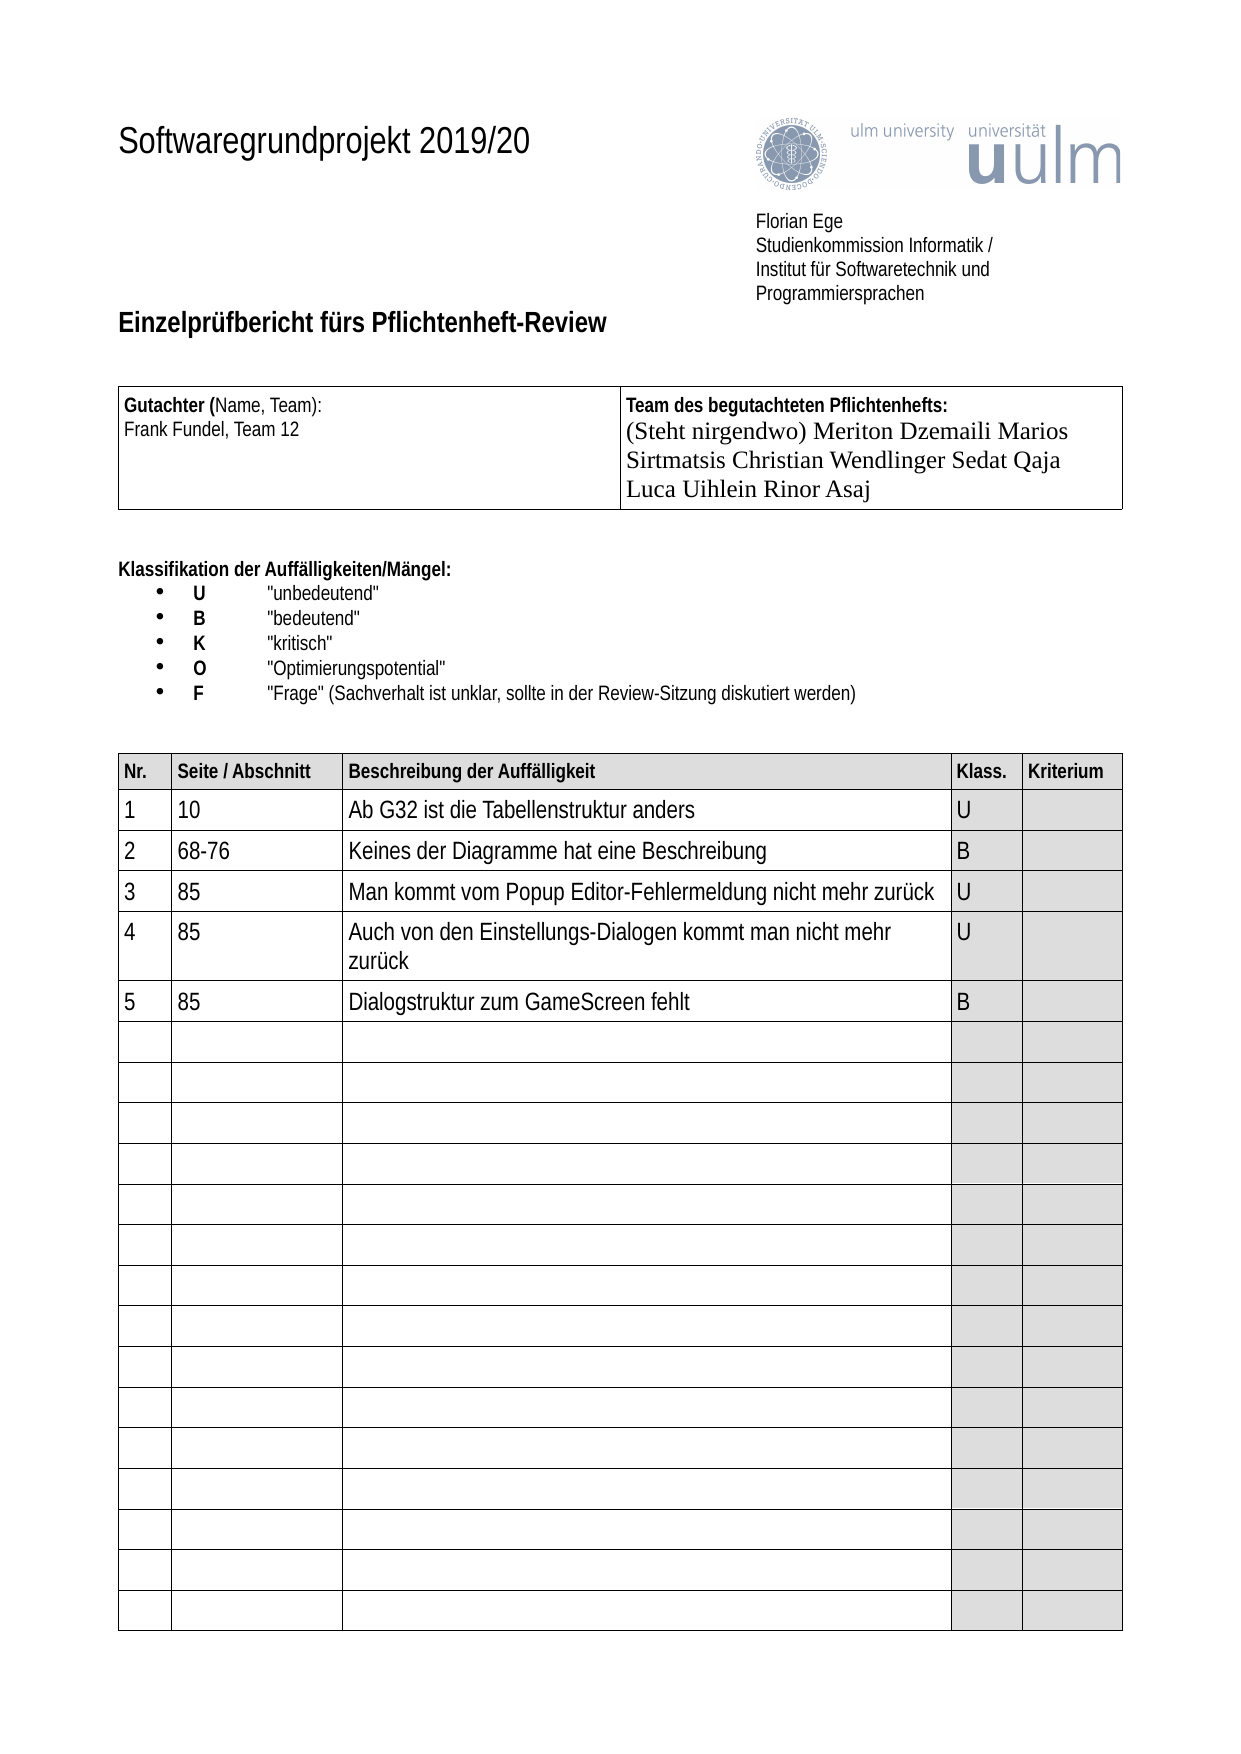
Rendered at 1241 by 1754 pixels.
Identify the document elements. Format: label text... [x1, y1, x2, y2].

table_header Klass. [952, 754, 1022, 789]
text Einzelprüfbericht fürs Pflichtenheft-Review [118, 305, 1122, 338]
table_cell 68-76 [172, 831, 342, 870]
table_cell [1023, 1103, 1122, 1143]
list K "kritisch" [156, 631, 1122, 656]
table_cell [172, 1266, 342, 1305]
table_cell [1023, 981, 1122, 1021]
table_cell [172, 1022, 342, 1062]
table_cell [343, 1144, 951, 1183]
table_cell [172, 1591, 342, 1630]
text Institut für Softwaretechnik und [118, 257, 1122, 281]
table_cell [119, 1306, 171, 1346]
table_cell U [952, 912, 1022, 980]
table_cell [172, 1185, 342, 1224]
table_cell [343, 1428, 951, 1468]
table_header Kriterium [1023, 754, 1122, 789]
table_cell [172, 1225, 342, 1265]
table_cell [343, 1347, 951, 1387]
table_header Nr. [119, 754, 171, 789]
table_cell [1023, 831, 1122, 870]
list F "Frage" (Sachverhalt ist unklar, sollte in der Review-Sitzung diskutiert werden) [156, 680, 1122, 705]
table_cell Keines der Diagramme hat eine Beschreibung [343, 831, 951, 870]
table_cell 10 [172, 790, 342, 830]
table_cell [1023, 912, 1122, 980]
table_cell [1023, 1225, 1122, 1265]
table_cell [119, 1185, 171, 1224]
table_cell [952, 1185, 1022, 1224]
table_cell [1023, 1510, 1122, 1549]
text Studienkommission Informatik / [118, 233, 1122, 257]
table_cell [172, 1428, 342, 1468]
table_cell [172, 1063, 342, 1102]
table_cell [1023, 1022, 1122, 1062]
table_cell [1023, 1469, 1122, 1508]
table_cell [952, 1428, 1022, 1468]
table_cell [343, 1306, 951, 1346]
table_cell [343, 1550, 951, 1590]
table_cell U [952, 790, 1022, 830]
text Klassifikation der Auffälligkeiten/Mängel: [118, 557, 1122, 581]
table_cell 5 [119, 981, 171, 1021]
table_cell Auch von den Einstellungs-Dialogen kommt man nicht mehr zurück [343, 912, 951, 980]
table_cell [952, 1225, 1022, 1265]
list U "unbedeutend" [156, 581, 1122, 606]
table_cell [343, 1063, 951, 1102]
table_cell 85 [172, 871, 342, 911]
table_header Seite / Abschnitt [172, 754, 342, 789]
table_cell [1023, 1063, 1122, 1102]
table_cell [172, 1347, 342, 1387]
table_cell [1023, 1388, 1122, 1427]
table_cell [343, 1388, 951, 1427]
table_cell [119, 1225, 171, 1265]
table_cell [172, 1388, 342, 1427]
table_cell [952, 1388, 1022, 1427]
table_cell 2 [119, 831, 171, 870]
table_cell [119, 1103, 171, 1143]
table_cell [952, 1306, 1022, 1346]
table_cell [952, 1347, 1022, 1387]
table_cell [343, 1225, 951, 1265]
table_cell 3 [119, 871, 171, 911]
table_cell [1023, 1185, 1122, 1224]
table_header Gutachter (Name, Team): Frank Fundel, Team 12 [119, 387, 620, 508]
table_cell U [952, 871, 1022, 911]
table_cell [1023, 1144, 1122, 1183]
text Softwaregrundprojekt 2019/20 [118, 118, 756, 161]
table_cell [343, 1469, 951, 1508]
table_cell B [952, 981, 1022, 1021]
table_cell [343, 1022, 951, 1062]
table_cell [1023, 1347, 1122, 1387]
table_cell [119, 1510, 171, 1549]
table_cell [172, 1550, 342, 1590]
table_cell [1023, 1428, 1122, 1468]
table_cell [952, 1103, 1022, 1143]
table_cell Man kommt vom Popup Editor-Fehlermeldung nicht mehr zurück [343, 871, 951, 911]
table_cell [119, 1144, 171, 1183]
table_cell [172, 1510, 342, 1549]
list O "Optimierungspotential" [156, 656, 1122, 680]
table_cell [343, 1266, 951, 1305]
table_cell [172, 1469, 342, 1508]
table_cell [952, 1144, 1022, 1183]
table_cell [343, 1185, 951, 1224]
table_cell [343, 1103, 951, 1143]
table_cell 4 [119, 912, 171, 980]
table_header Beschreibung der Auffälligkeit [343, 754, 951, 789]
table_cell [172, 1144, 342, 1183]
table_cell [952, 1591, 1022, 1630]
table_cell [119, 1591, 171, 1630]
table_cell [952, 1266, 1022, 1305]
table_header Team des begutachteten Pflichtenhefts: (Steht nirgendwo) Meriton Dzemaili Marios Sirtmatsis Christian Wendlinger Sedat Qaja Luca Uihlein Rinor Asaj [621, 387, 1122, 508]
table_cell 85 [172, 912, 342, 980]
table_cell Dialogstruktur zum GameScreen fehlt [343, 981, 951, 1021]
table_cell [172, 1103, 342, 1143]
table_cell [172, 1306, 342, 1346]
table_cell [119, 1266, 171, 1305]
table_cell [952, 1063, 1022, 1102]
table_cell [343, 1510, 951, 1549]
table_cell [119, 1022, 171, 1062]
table_cell B [952, 831, 1022, 870]
table_cell [1023, 1550, 1122, 1590]
table_cell 85 [172, 981, 342, 1021]
table_cell [119, 1388, 171, 1427]
table_cell [119, 1428, 171, 1468]
table_cell [952, 1022, 1022, 1062]
table_cell [952, 1469, 1022, 1508]
table_cell [119, 1063, 171, 1102]
table_cell [119, 1347, 171, 1387]
table_cell [1023, 1591, 1122, 1630]
table_cell [952, 1510, 1022, 1549]
list B "bedeutend" [156, 606, 1122, 631]
table_cell [952, 1550, 1022, 1590]
text Florian Ege [118, 209, 1122, 233]
table_cell [119, 1469, 171, 1508]
table_cell 1 [119, 790, 171, 830]
table_cell [1023, 790, 1122, 830]
table_cell [119, 1550, 171, 1590]
table_cell [1023, 1306, 1122, 1346]
table_cell [1023, 871, 1122, 911]
table_cell Ab G32 ist die Tabellenstruktur anders [343, 790, 951, 830]
text Programmiersprachen [118, 281, 1122, 305]
table_cell [343, 1591, 951, 1630]
table_cell [1023, 1266, 1122, 1305]
